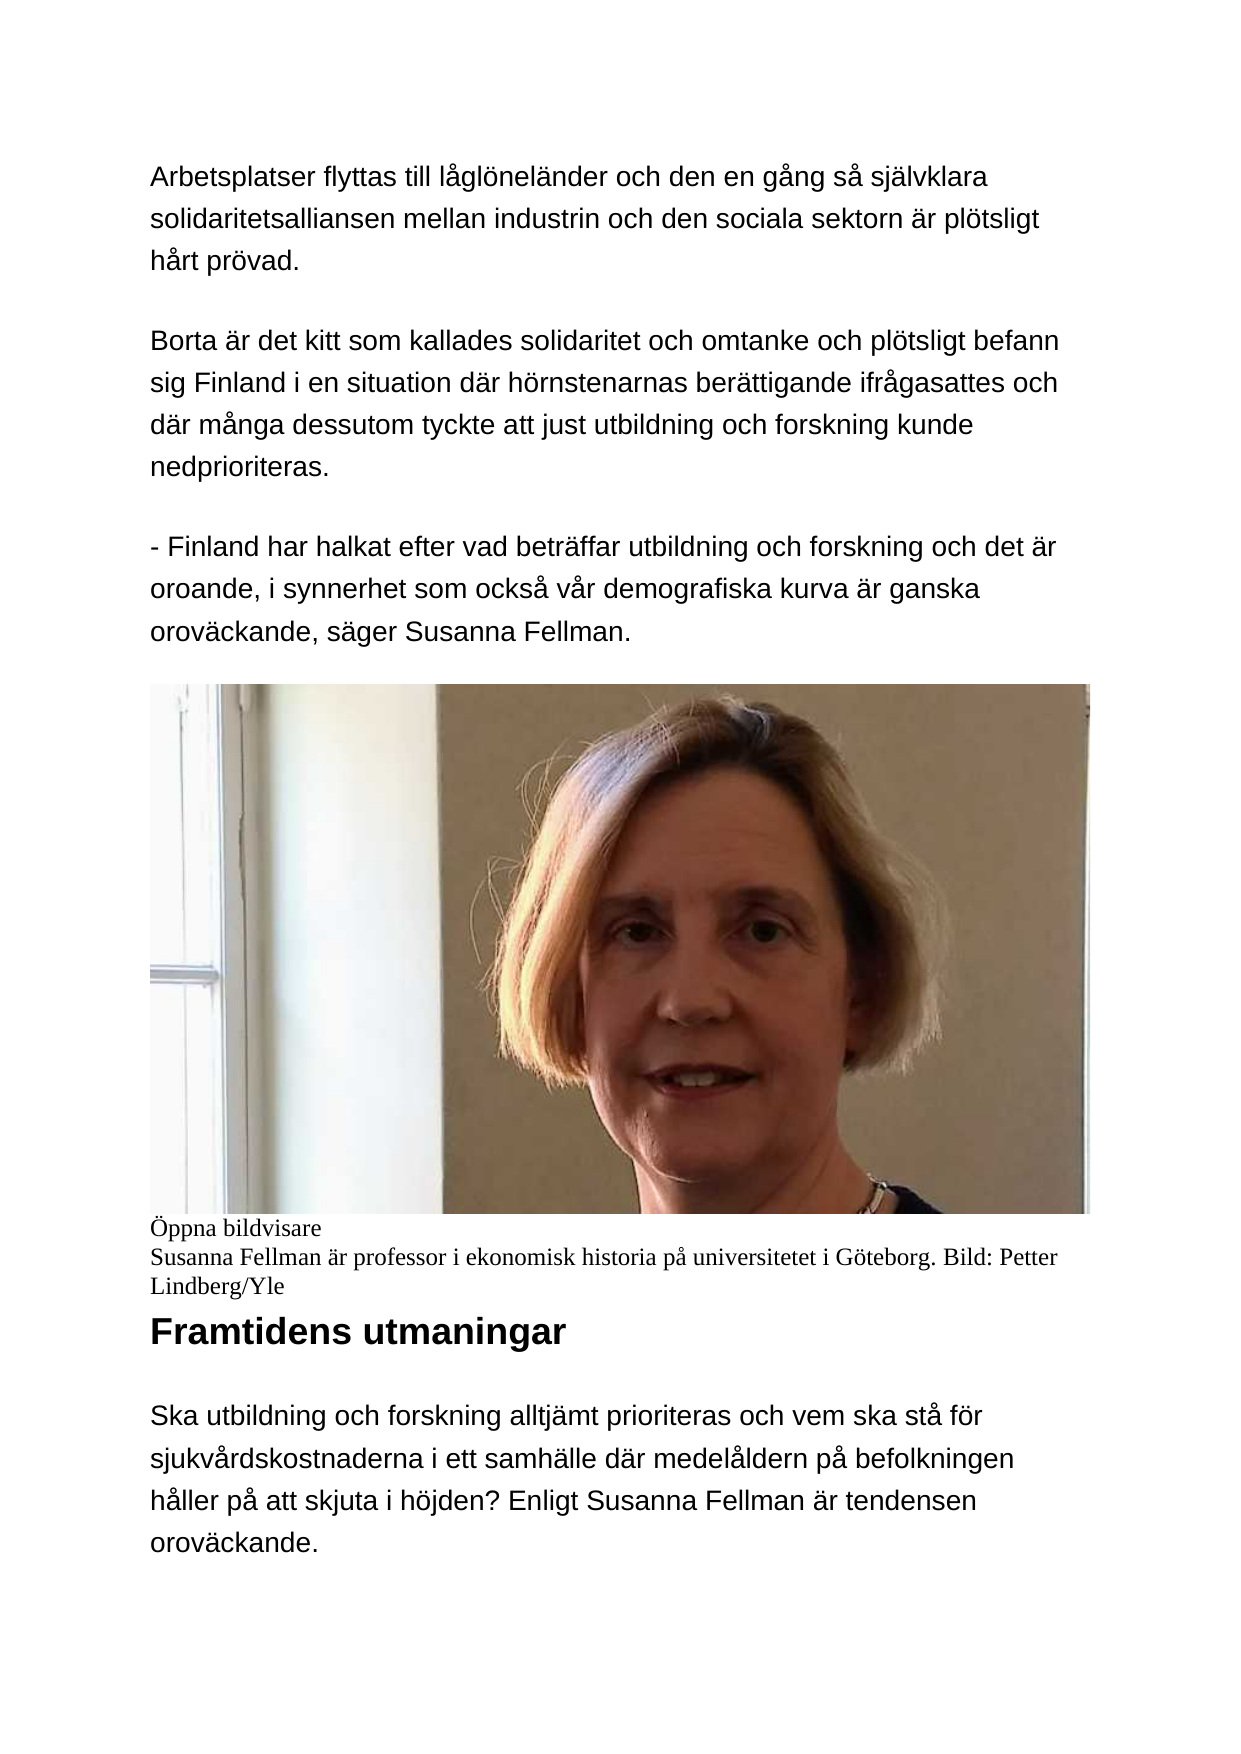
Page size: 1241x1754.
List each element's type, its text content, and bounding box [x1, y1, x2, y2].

text Arbetsplatser flyttas till låglöneländer och den en gång så självklara solidaritetsalliansen mellan industrin och den sociala sektorn är plötsligt hårt prövad. [150, 150, 1090, 277]
text Ska utbildning och forskning alltjämt prioriteras och vem ska stå för sjukvårdskostnaderna i ett samhälle där medelåldern på befolkningen håller på att skjuta i höjden? Enligt Susanna Fellman är tendensen oroväckande. [150, 1389, 1090, 1558]
text Susanna Fellman är professor i ekonomisk historia på universitetet i Göteborg. Bild: Petter Lindberg/Yle [150, 1242, 1090, 1299]
text - Finland har halkat efter vad beträffar utbildning och forskning och det är oroande, i synnerhet som också vår demografiska kurva är ganska oroväckande, säger Susanna Fellman. [150, 520, 1090, 647]
subtitle Framtidens utmaningar [150, 1299, 1090, 1352]
text Öppna bildvisare [150, 1214, 1090, 1242]
text Borta är det kitt som kallades solidaritet och omtanke och plötsligt befann sig Finland i en situation där hörnstenarnas berättigande ifrågasattes och där många dessutom tyckte att just utbildning och forskning kunde nedprioriteras. [150, 314, 1090, 483]
